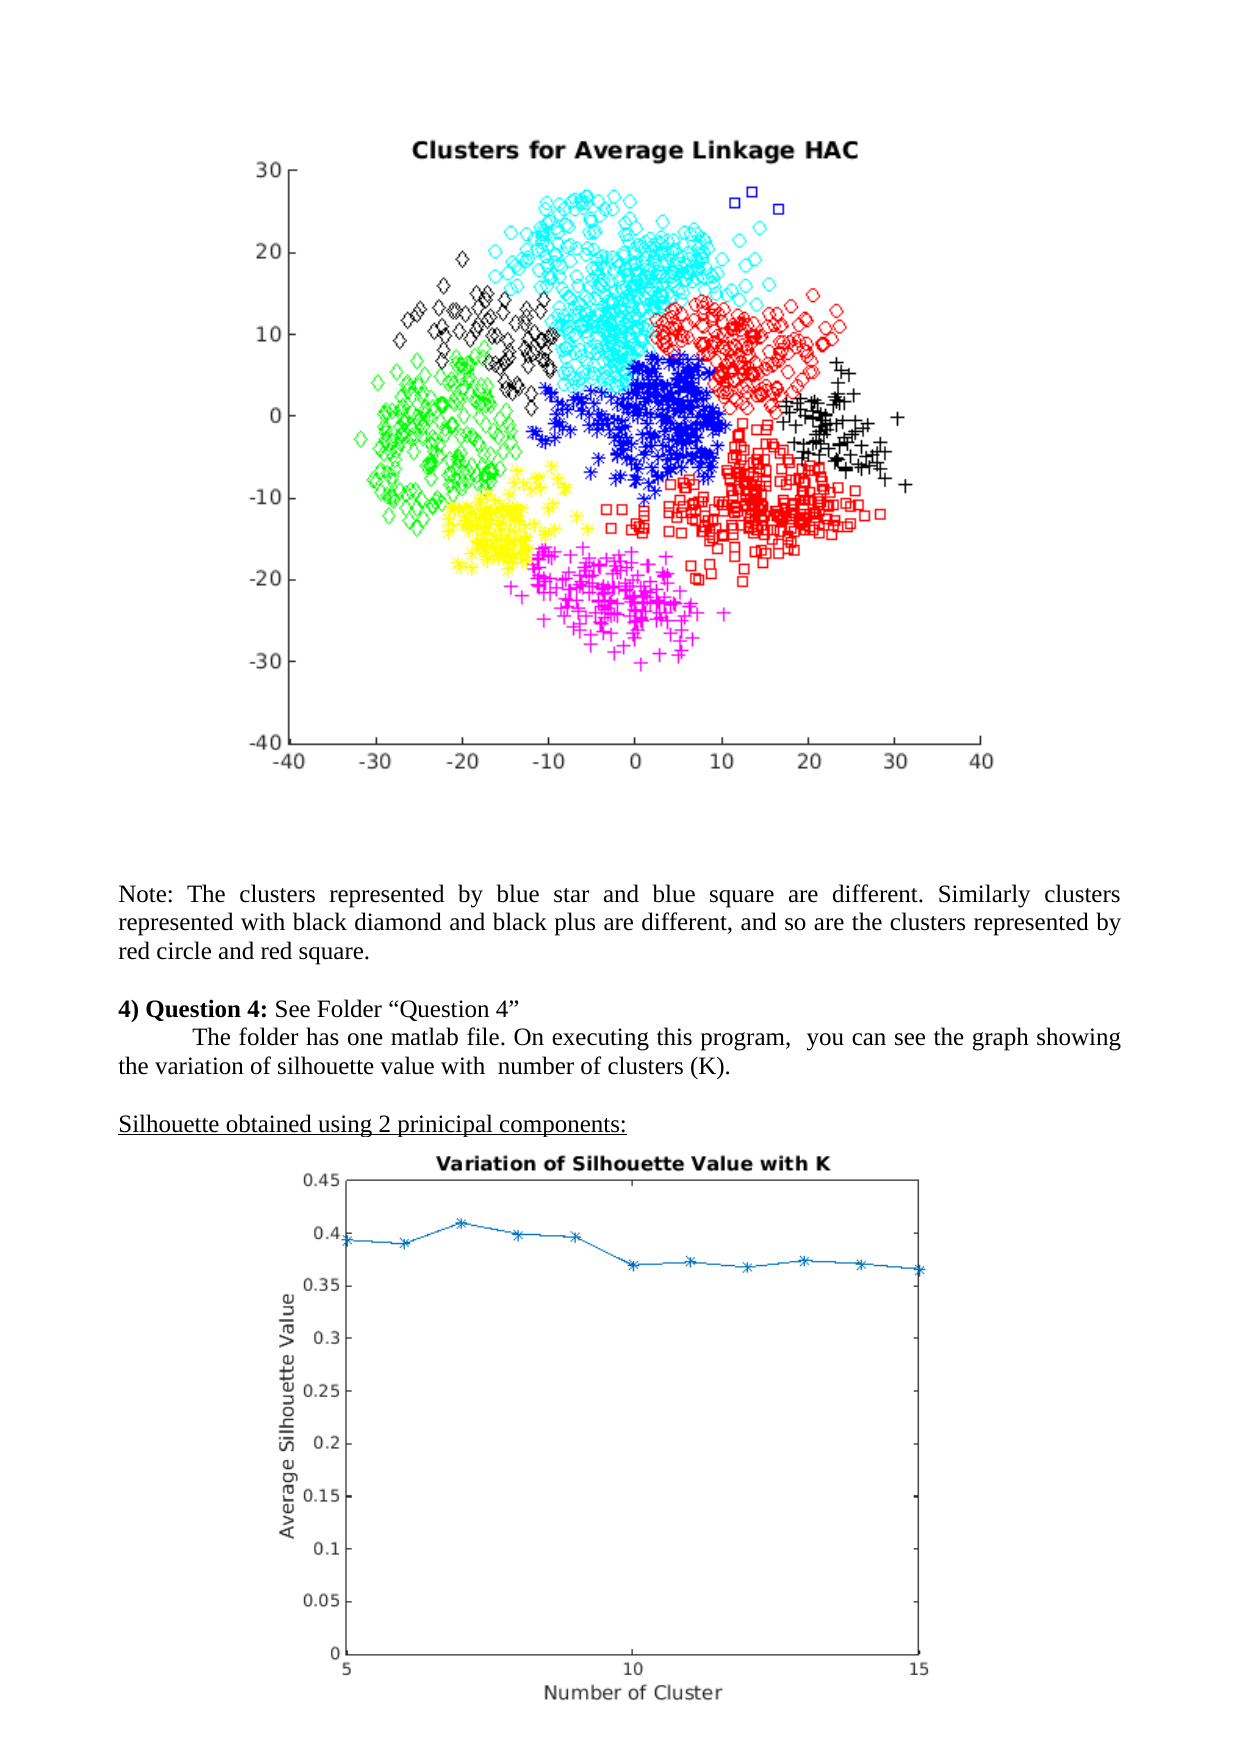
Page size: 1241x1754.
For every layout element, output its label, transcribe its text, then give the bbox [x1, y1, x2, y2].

picture [175, 118, 1066, 822]
text 4) Question 4: See Folder “Question 4” [118, 994, 1122, 1022]
text Note: The clusters represented by blue star and blue square are different. Similarly clusters represented with black diamond and black plus are different, and so are the clusters represented by red circle and red square. [118, 879, 1122, 965]
picture [252, 1137, 989, 1719]
text The folder has one matlab file. On executing this program, you can see the graph showing the variation of silhouette value with number of clusters (K). [118, 1022, 1122, 1080]
text Silhouette obtained using 2 prinicipal components: [118, 1109, 1122, 1137]
